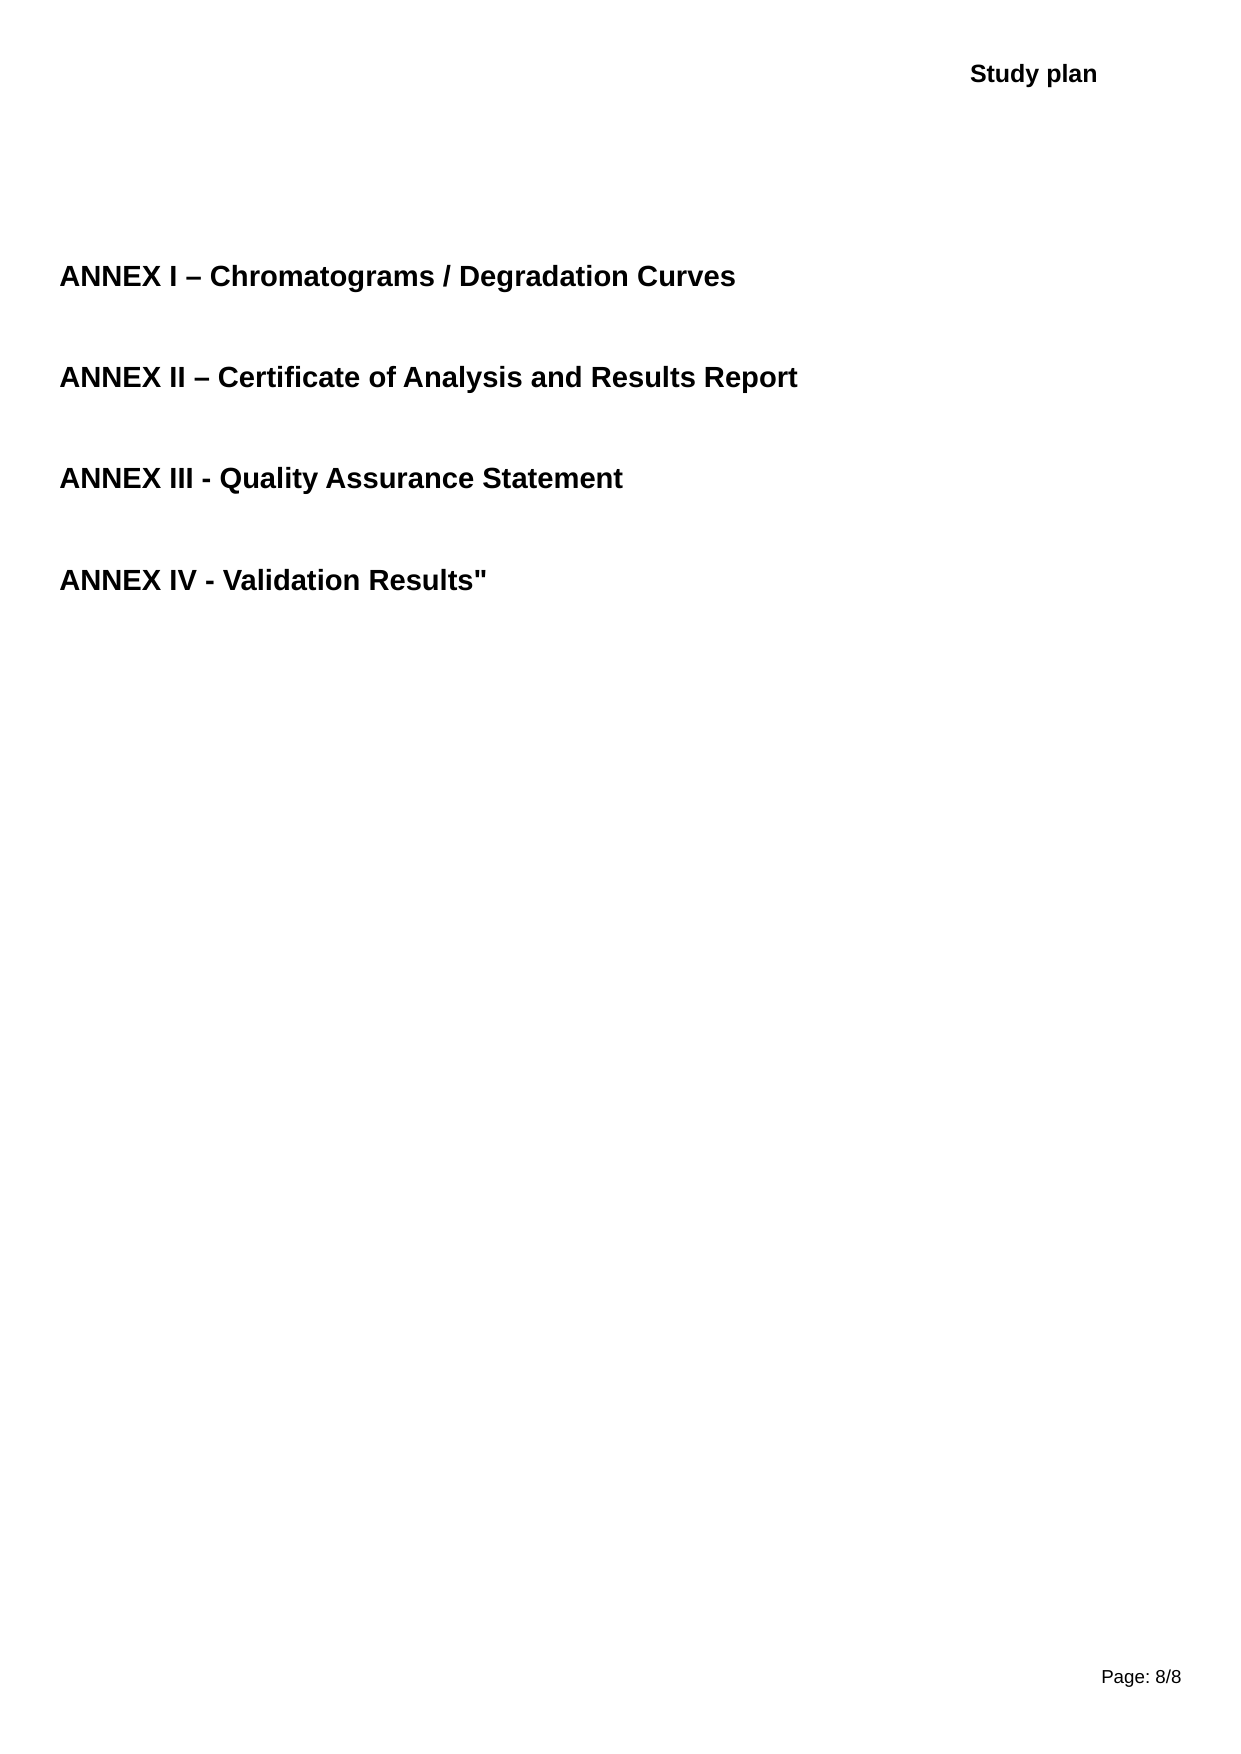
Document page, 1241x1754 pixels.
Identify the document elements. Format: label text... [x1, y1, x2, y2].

subtitle ANNEX I – Chromatograms / Degradation Curves [59, 259, 1181, 293]
subtitle ANNEX II – Certificate of Analysis and Results Report [59, 360, 1181, 394]
subtitle ANNEX III - Quality Assurance Statement [59, 462, 1181, 495]
subtitle ANNEX IV - Validation Results" [59, 563, 1181, 596]
